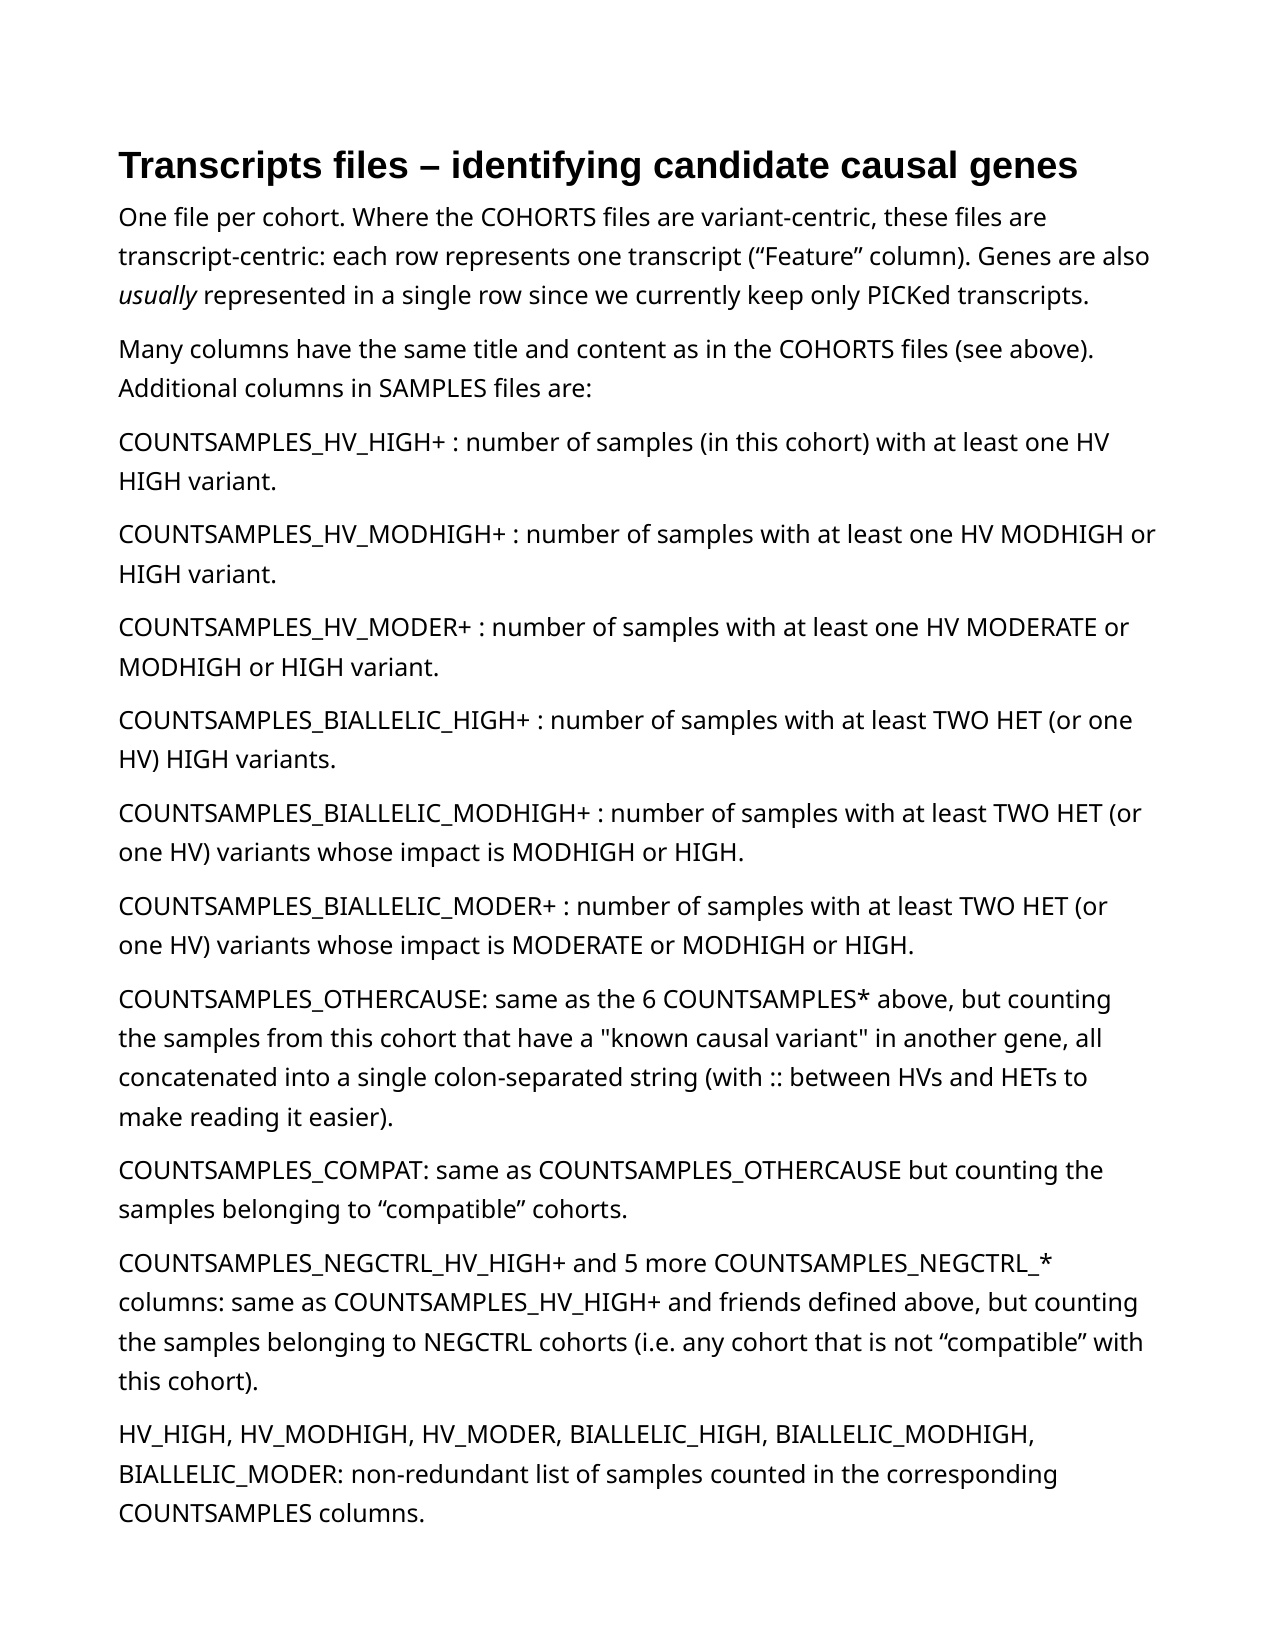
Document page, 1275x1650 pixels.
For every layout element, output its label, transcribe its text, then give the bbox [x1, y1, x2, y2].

text COUNTSAMPLES_BIALLELIC_MODER+ : number of samples with at least TWO HET (or one HV) variants whose impact is MODERATE or MODHIGH or HIGH. [118, 889, 1157, 962]
text One file per cohort. Where the COHORTS files are variant-centric, these files are transcript-centric: each row represents one transcript (“Feature” column). Genes are also usually represented in a single row since we currently keep only PICKed transcripts. [118, 199, 1157, 312]
text COUNTSAMPLES_OTHERCAUSE: same as the 6 COUNTSAMPLES* above, but counting the samples from this cohort that have a "known causal variant" in another gene, all concatenated into a single colon-separated string (with :: between HVs and HETs to make reading it easier). [118, 982, 1157, 1133]
text COUNTSAMPLES_BIALLELIC_MODHIGH+ : number of samples with at least TWO HET (or one HV) variants whose impact is MODHIGH or HIGH. [118, 796, 1157, 869]
text COUNTSAMPLES_HV_MODER+ : number of samples with at least one HV MODERATE or MODHIGH or HIGH variant. [118, 610, 1157, 683]
text Many columns have the same title and content as in the COHORTS files (see above). Additional columns in SAMPLES files are: [118, 331, 1157, 404]
subtitle Transcripts files – identifying candidate causal genes [118, 143, 1157, 187]
text COUNTSAMPLES_HV_HIGH+ : number of samples (in this cohort) with at least one HV HIGH variant. [118, 424, 1157, 497]
text COUNTSAMPLES_NEGCTRL_HV_HIGH+ and 5 more COUNTSAMPLES_NEGCTRL_* columns: same as COUNTSAMPLES_HV_HIGH+ and friends defined above, but counting the samples belonging to NEGCTRL cohorts (i.e. any cohort that is not “compatible” with this cohort). [118, 1246, 1157, 1397]
text COUNTSAMPLES_BIALLELIC_HIGH+ : number of samples with at least TWO HET (or one HV) HIGH variants. [118, 703, 1157, 776]
text COUNTSAMPLES_HV_MODHIGH+ : number of samples with at least one HV MODHIGH or HIGH variant. [118, 517, 1157, 590]
text COUNTSAMPLES_COMPAT: same as COUNTSAMPLES_OTHERCAUSE but counting the samples belonging to “compatible” cohorts. [118, 1153, 1157, 1226]
text HV_HIGH, HV_MODHIGH, HV_MODER, BIALLELIC_HIGH, BIALLELIC_MODHIGH, BIALLELIC_MODER: non-redundant list of samples counted in the corresponding COUNTSAMPLES columns. [118, 1417, 1157, 1529]
